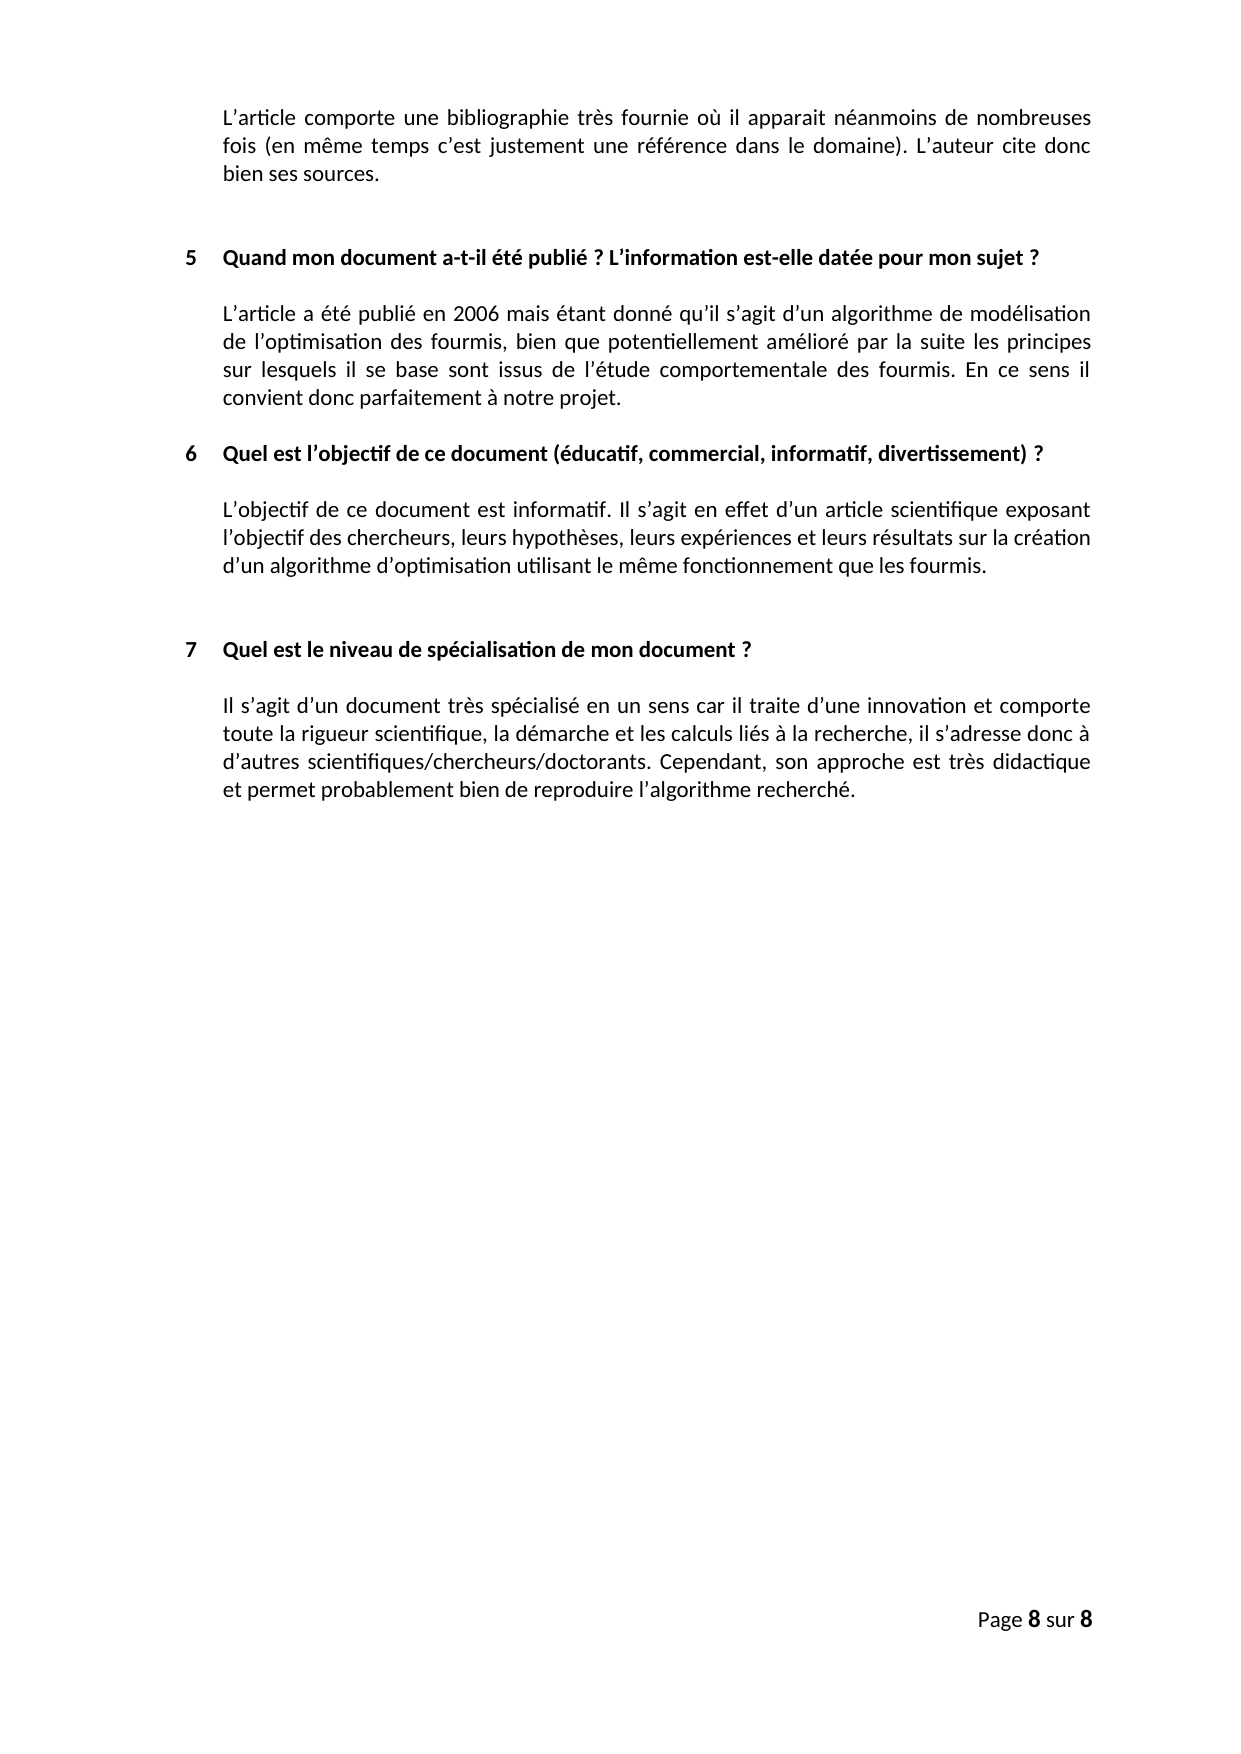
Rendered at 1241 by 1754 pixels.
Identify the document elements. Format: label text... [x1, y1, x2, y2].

list L’article a été publié en 2006 mais étant donné qu’il s’agit d’un algorithme de modélisation de l’optimisation des fourmis, bien que potentiellement amélioré par la suite les principes sur lesquels il se base sont issus de l’étude comportementale des fourmis. En ce sens il convient donc parfaitement à notre projet. [223, 299, 1093, 411]
list L’objectif de ce document est informatif. Il s’agit en effet d’un article scientifique exposant l’objectif des chercheurs, leurs hypothèses, leurs expériences et leurs résultats sur la création d’un algorithme d’optimisation utilisant le même fonctionnement que les fourmis. [223, 495, 1093, 579]
list Quel est l’objectif de ce document (éducatif, commercial, informatif, divertissement) ? [185, 439, 1093, 467]
list Quel est le niveau de spécialisation de mon document ? [185, 635, 1093, 663]
list L’article comporte une bibliographie très fournie où il apparait néanmoins de nombreuses fois (en même temps c’est justement une référence dans le domaine). L’auteur cite donc bien ses sources. [223, 103, 1093, 187]
list Quand mon document a-t-il été publié ? L’information est-elle datée pour mon sujet ? [185, 243, 1093, 271]
list Il s’agit d’un document très spécialisé en un sens car il traite d’une innovation et comporte toute la rigueur scientifique, la démarche et les calculs liés à la recherche, il s’adresse donc à d’autres scientifiques/chercheurs/doctorants. Cependant, son approche est très didactique et permet probablement bien de reproduire l’algorithme recherché. [223, 691, 1093, 803]
